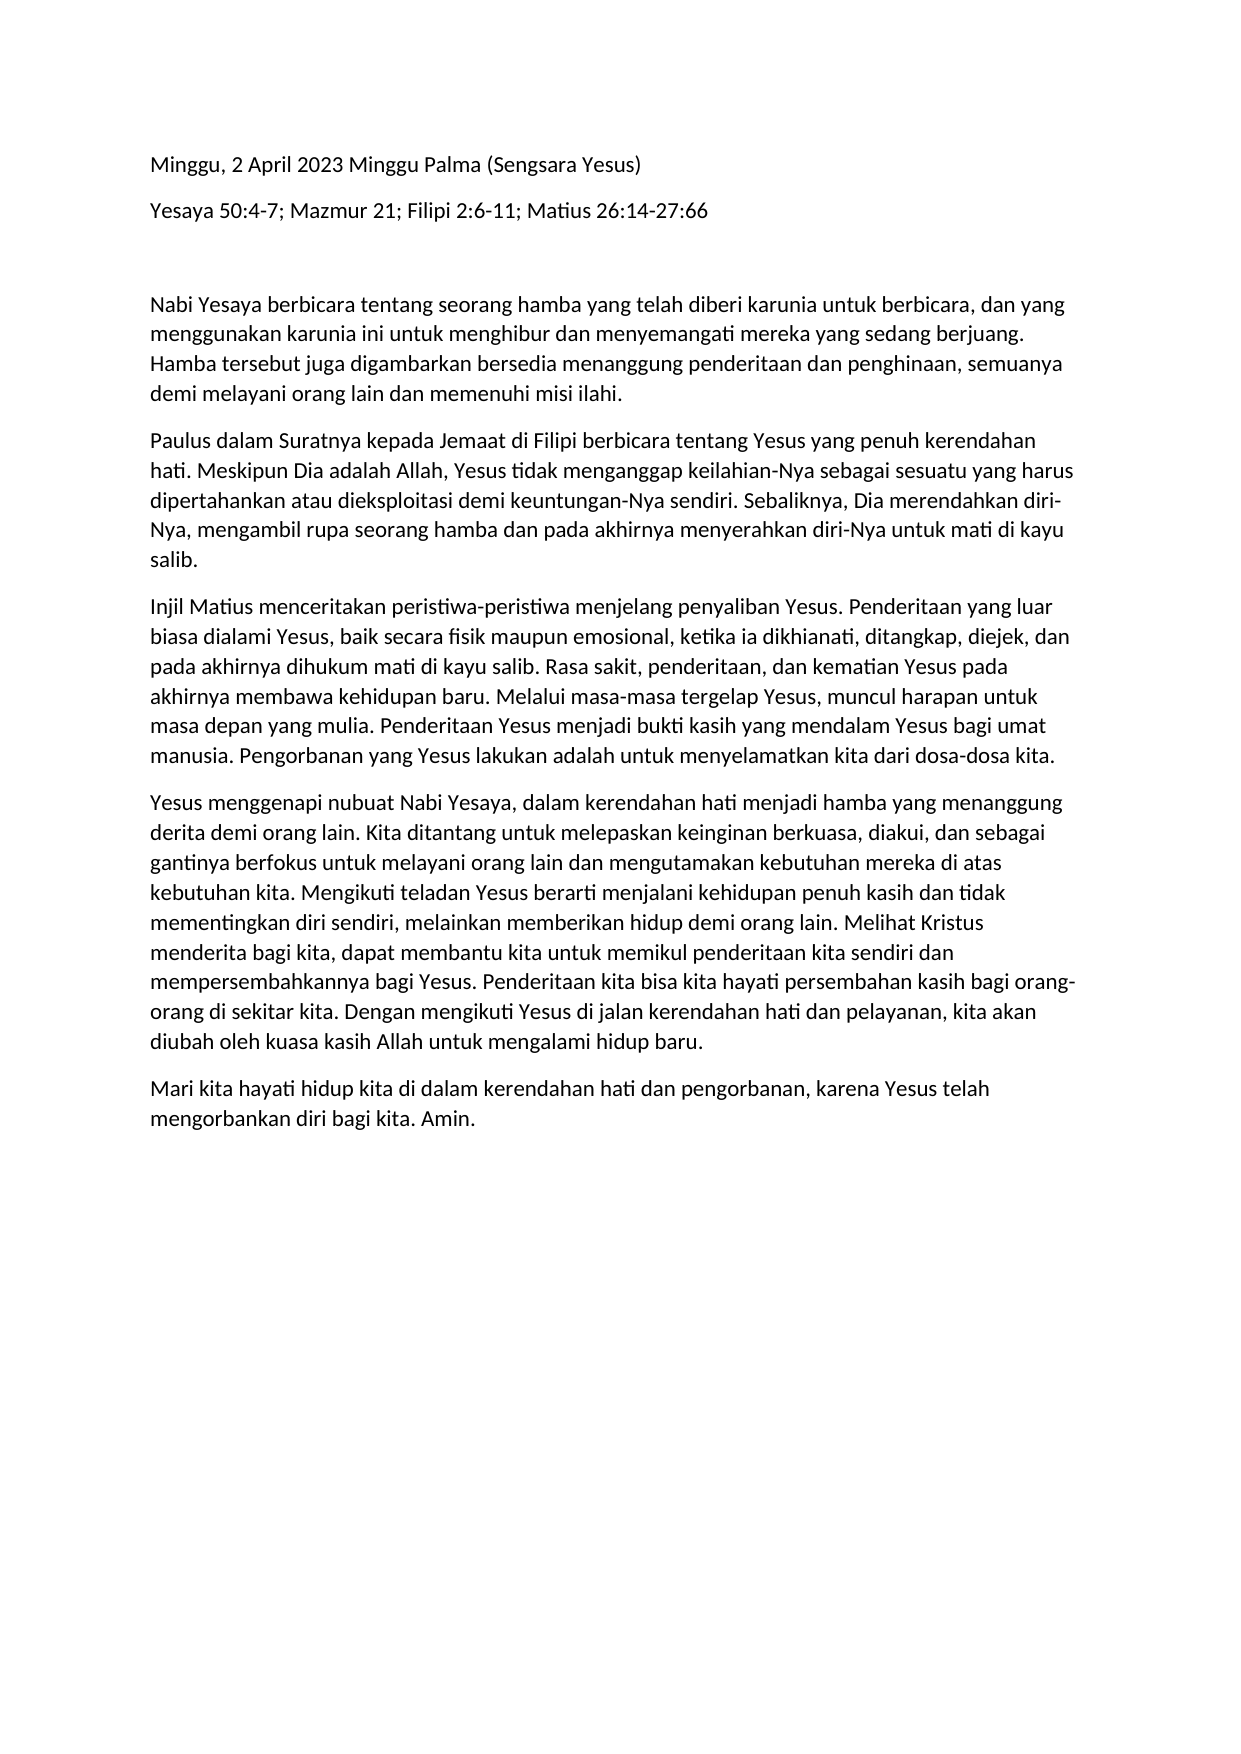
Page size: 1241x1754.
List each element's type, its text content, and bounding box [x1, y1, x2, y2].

text Nabi Yesaya berbicara tentang seorang hamba yang telah diberi karunia untuk berbicara, dan yang menggunakan karunia ini untuk menghibur dan menyemangati mereka yang sedang berjuang. Hamba tersebut juga digambarkan bersedia menanggung penderitaan dan penghinaan, semuanya demi melayani orang lain dan memenuhi misi ilahi. [150, 290, 1078, 407]
text Minggu, 2 April 2023 Minggu Palma (Sengsara Yesus) [150, 150, 1078, 178]
text Injil Matius menceritakan peristiwa-peristiwa menjelang penyaliban Yesus. Penderitaan yang luar biasa dialami Yesus, baik secara fisik maupun emosional, ketika ia dikhianati, ditangkap, diejek, dan pada akhirnya dihukum mati di kayu salib. Rasa sakit, penderitaan, dan kematian Yesus pada akhirnya membawa kehidupan baru. Melalui masa-masa tergelap Yesus, muncul harapan untuk masa depan yang mulia. Penderitaan Yesus menjadi bukti kasih yang mendalam Yesus bagi umat manusia. Pengorbanan yang Yesus lakukan adalah untuk menyelamatkan kita dari dosa-dosa kita. [150, 592, 1078, 769]
text Paulus dalam Suratnya kepada Jemaat di Filipi berbicara tentang Yesus yang penuh kerendahan hati. Meskipun Dia adalah Allah, Yesus tidak menganggap keilahian-Nya sebagai sesuatu yang harus dipertahankan atau dieksploitasi demi keuntungan-Nya sendiri. Sebaliknya, Dia merendahkan diri-Nya, mengambil rupa seorang hamba dan pada akhirnya menyerahkan diri-Nya untuk mati di kayu salib. [150, 426, 1078, 573]
text Mari kita hayati hidup kita di dalam kerendahan hati dan pengorbanan, karena Yesus telah mengorbankan diri bagi kita. Amin. [150, 1074, 1078, 1132]
text Yesaya 50:4-7; Mazmur 21; Filipi 2:6-11; Matius 26:14-27:66 [150, 197, 1078, 224]
text Yesus menggenapi nubuat Nabi Yesaya, dalam kerendahan hati menjadi hamba yang menanggung derita demi orang lain. Kita ditantang untuk melepaskan keinginan berkuasa, diakui, dan sebagai gantinya berfokus untuk melayani orang lain dan mengutamakan kebutuhan mereka di atas kebutuhan kita. Mengikuti teladan Yesus berarti menjalani kehidupan penuh kasih dan tidak mementingkan diri sendiri, melainkan memberikan hidup demi orang lain. Melihat Kristus menderita bagi kita, dapat membantu kita untuk memikul penderitaan kita sendiri dan mempersembahkannya bagi Yesus. Penderitaan kita bisa kita hayati persembahan kasih bagi orang-orang di sekitar kita. Dengan mengikuti Yesus di jalan kerendahan hati dan pelayanan, kita akan diubah oleh kuasa kasih Allah untuk mengalami hidup baru. [150, 788, 1078, 1055]
